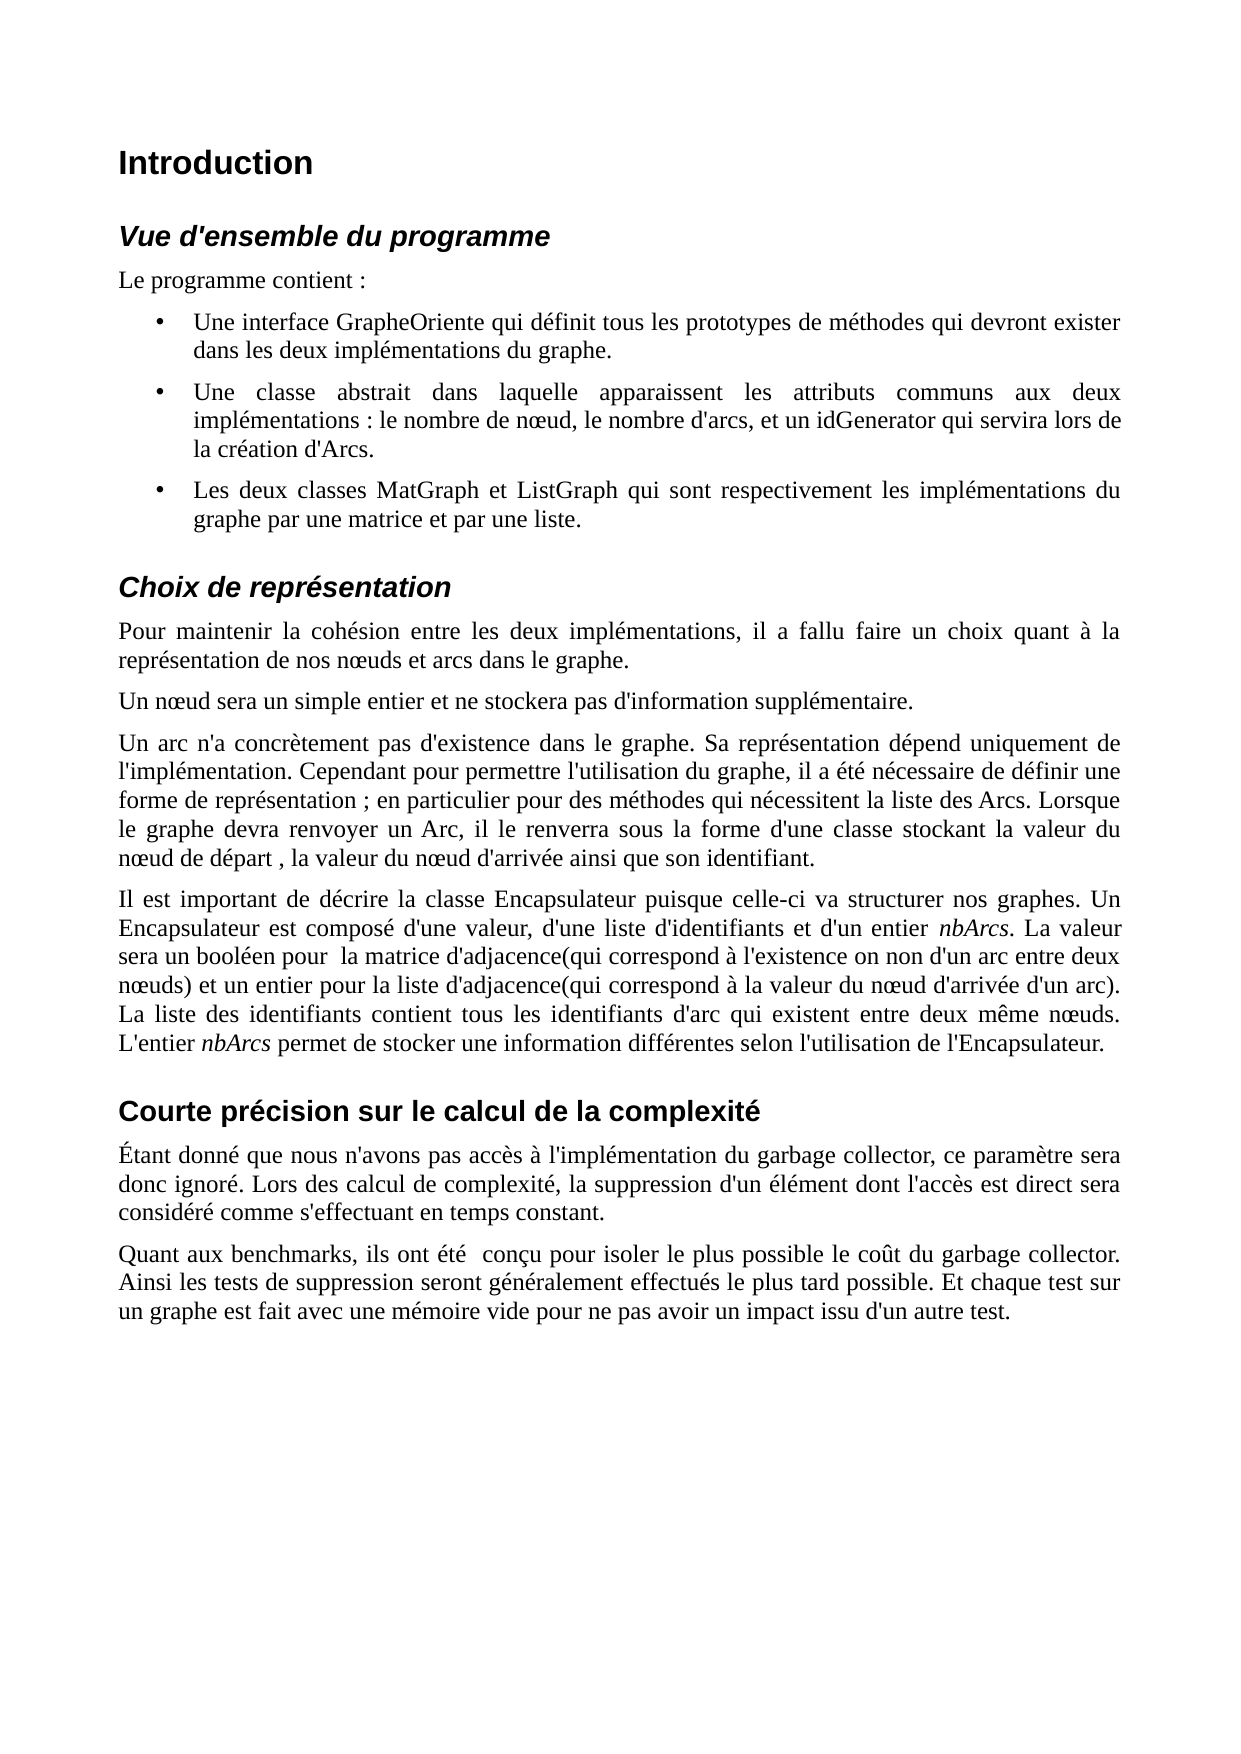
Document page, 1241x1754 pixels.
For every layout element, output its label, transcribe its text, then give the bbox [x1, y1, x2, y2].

text Quant aux benchmarks, ils ont été conçu pour isoler le plus possible le coût du garbage collector. Ainsi les tests de suppression seront généralement effectués le plus tard possible. Et chaque test sur un graphe est fait avec une mémoire vide pour ne pas avoir un impact issu d'un autre test. [118, 1239, 1122, 1325]
text Étant donné que nous n'avons pas accès à l'implémentation du garbage collector, ce paramètre sera donc ignoré. Lors des calcul de complexité, la suppression d'un élément dont l'accès est direct sera considéré comme s'effectuant en temps constant. [118, 1140, 1122, 1226]
text Pour maintenir la cohésion entre les deux implémentations, il a fallu faire un choix quant à la représentation de nos nœuds et arcs dans le graphe. [118, 616, 1122, 674]
text Un arc n'a concrètement pas d'existence dans le graphe. Sa représentation dépend uniquement de l'implémentation. Cependant pour permettre l'utilisation du graphe, il a été nécessaire de définir une forme de représentation ; en particulier pour des méthodes qui nécessitent la liste des Arcs. Lorsque le graphe devra renvoyer un Arc, il le renverra sous la forme d'une classe stockant la valeur du nœud de départ , la valeur du nœud d'arrivée ainsi que son identifiant. [118, 728, 1122, 871]
subtitle Introduction [118, 143, 1122, 182]
text Le programme contient : [118, 265, 1122, 294]
subtitle Courte précision sur le calcul de la complexité [118, 1094, 1122, 1127]
list Une interface GrapheOriente qui définit tous les prototypes de méthodes qui devront exister dans les deux implémentations du graphe. [156, 307, 1122, 364]
text Il est important de décrire la classe Encapsulateur puisque celle-ci va structurer nos graphes. Un Encapsulateur est composé d'une valeur, d'une liste d'identifiants et d'un entier nbArcs. La valeur sera un booléen pour la matrice d'adjacence(qui correspond à l'existence on non d'un arc entre deux nœuds) et un entier pour la liste d'adjacence(qui correspond à la valeur du nœud d'arrivée d'un arc). La liste des identifiants contient tous les identifiants d'arc qui existent entre deux même nœuds. L'entier nbArcs permet de stocker une information différentes selon l'utilisation de l'Encapsulateur. [118, 884, 1122, 1056]
list Une classe abstrait dans laquelle apparaissent les attributs communs aux deux implémentations : le nombre de nœud, le nombre d'arcs, et un idGenerator qui servira lors de la création d'Arcs. [156, 377, 1122, 463]
subtitle Vue d'ensemble du programme [118, 219, 1122, 253]
subtitle Choix de représentation [118, 570, 1122, 604]
text Un nœud sera un simple entier et ne stockera pas d'information supplémentaire. [118, 686, 1122, 715]
list Les deux classes MatGraph et ListGraph qui sont respectivement les implémentations du graphe par une matrice et par une liste. [156, 475, 1122, 533]
